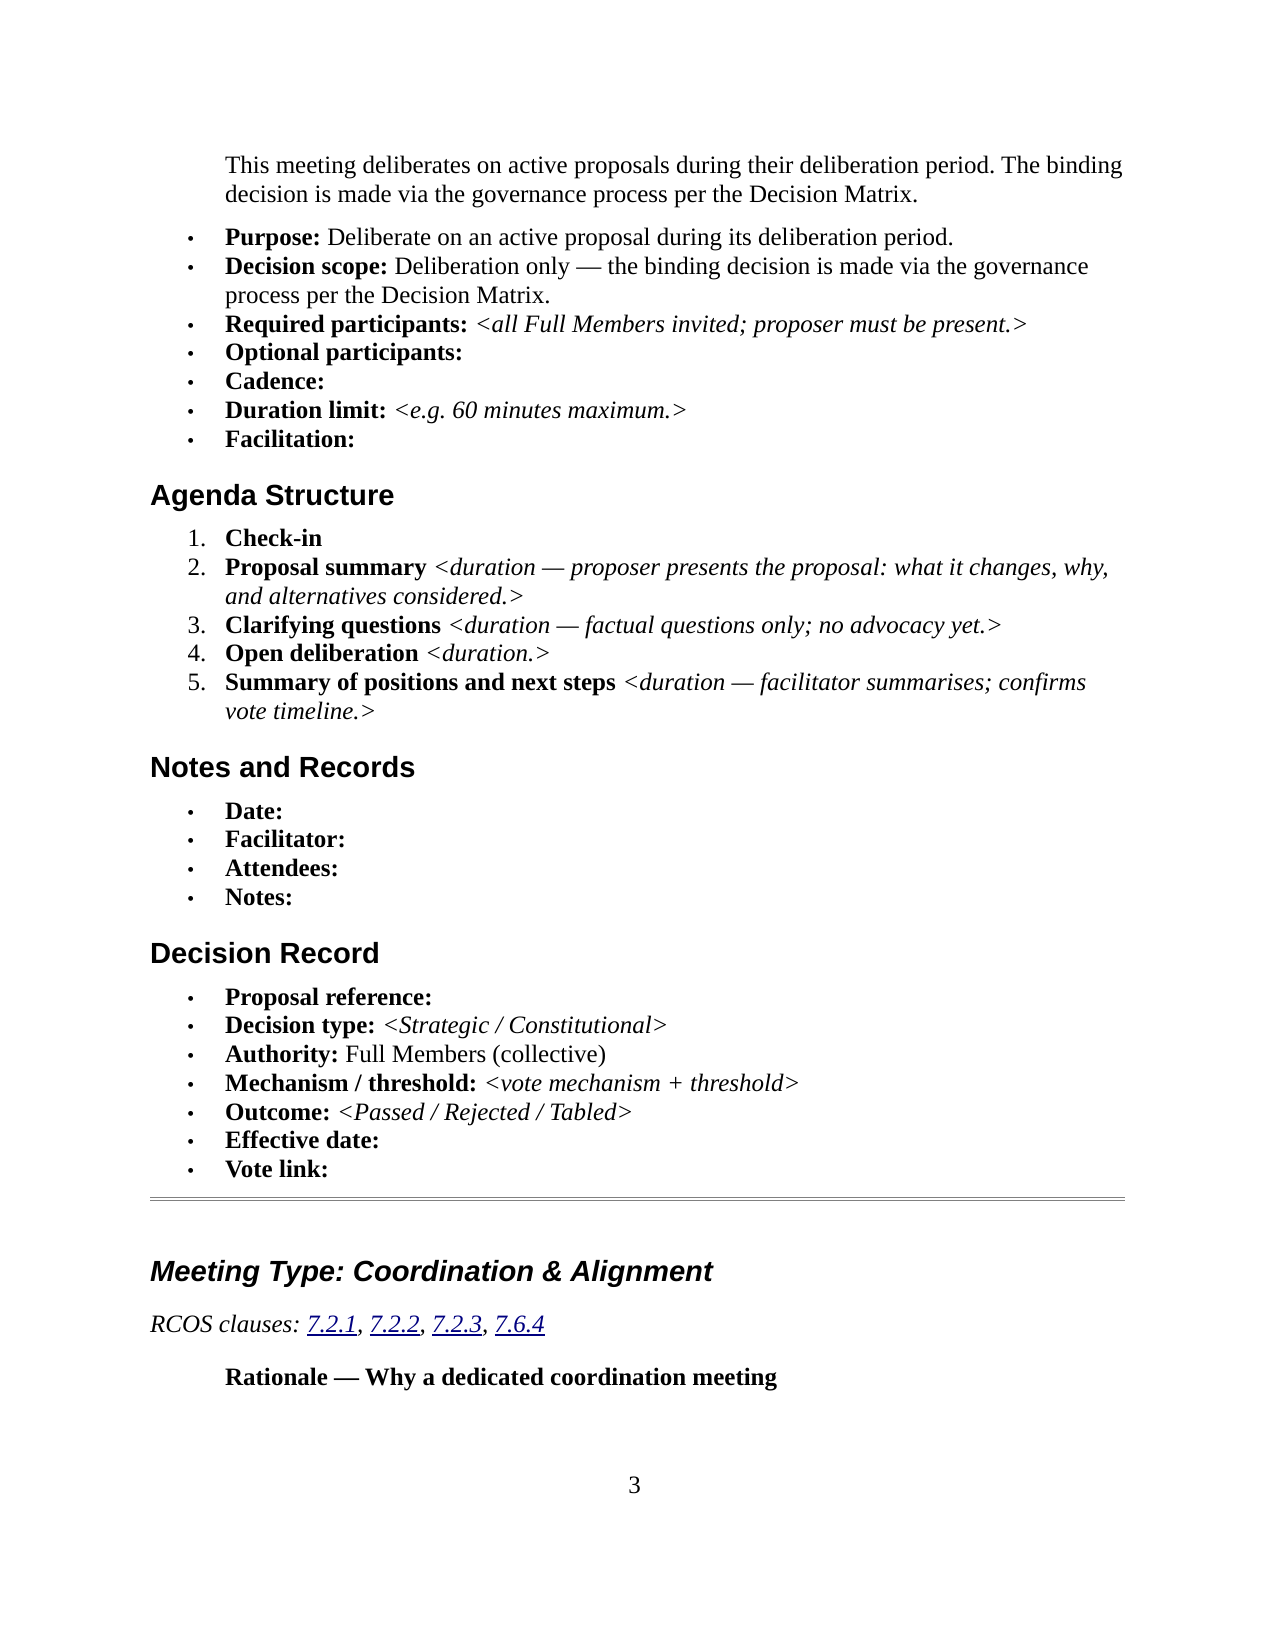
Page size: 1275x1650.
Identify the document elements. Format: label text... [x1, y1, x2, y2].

list Cadence: [187, 366, 1125, 395]
list Facilitation: [187, 424, 1125, 452]
list Required participants: <all Full Members invited; proposer must be present.> [187, 309, 1125, 337]
list Optional participants: [187, 337, 1125, 366]
list Purpose: Deliberate on an active proposal during its deliberation period. [187, 222, 1125, 251]
list Date: [187, 796, 1125, 824]
list Outcome: <Passed / Rejected / Tabled> [187, 1097, 1125, 1126]
list Duration limit: <e.g. 60 minutes maximum.> [187, 395, 1125, 424]
list Clarifying questions <duration — factual questions only; no advocacy yet.> [187, 610, 1125, 638]
text RCOS clauses: 7.2.1, 7.2.2, 7.2.3, 7.6.4 [150, 1309, 1125, 1338]
list Check-in [187, 523, 1125, 552]
list Decision type: <Strategic / Constitutional> [187, 1011, 1125, 1039]
list Proposal reference: [187, 982, 1125, 1011]
subtitle Agenda Structure [150, 477, 1125, 511]
list Facilitator: [187, 824, 1125, 853]
list Mechanism / threshold: <vote mechanism + threshold> [187, 1068, 1125, 1097]
list Summary of positions and next steps <duration — facilitator summarises; confirms vote timeline.> [187, 667, 1125, 725]
text This meeting deliberates on active proposals during their deliberation period. The binding decision is made via the governance process per the Decision Matrix. [225, 150, 1125, 207]
list Proposal summary <duration — proposer presents the proposal: what it changes, why, and alternatives considered.> [187, 552, 1125, 610]
text Rationale — Why a dedicated coordination meeting [225, 1362, 1125, 1391]
list Attendees: [187, 853, 1125, 882]
list Decision scope: Deliberation only — the binding decision is made via the governance process per the Decision Matrix. [187, 251, 1125, 309]
subtitle Notes and Records [150, 750, 1125, 783]
list Effective date: [187, 1126, 1125, 1154]
list Notes: [187, 882, 1125, 911]
subtitle Decision Record [150, 936, 1125, 969]
list Vote link: [187, 1154, 1125, 1183]
subtitle Meeting Type: Coordination & Alignment [150, 1254, 1125, 1288]
list Open deliberation <duration.> [187, 638, 1125, 667]
list Authority: Full Members (collective) [187, 1039, 1125, 1068]
